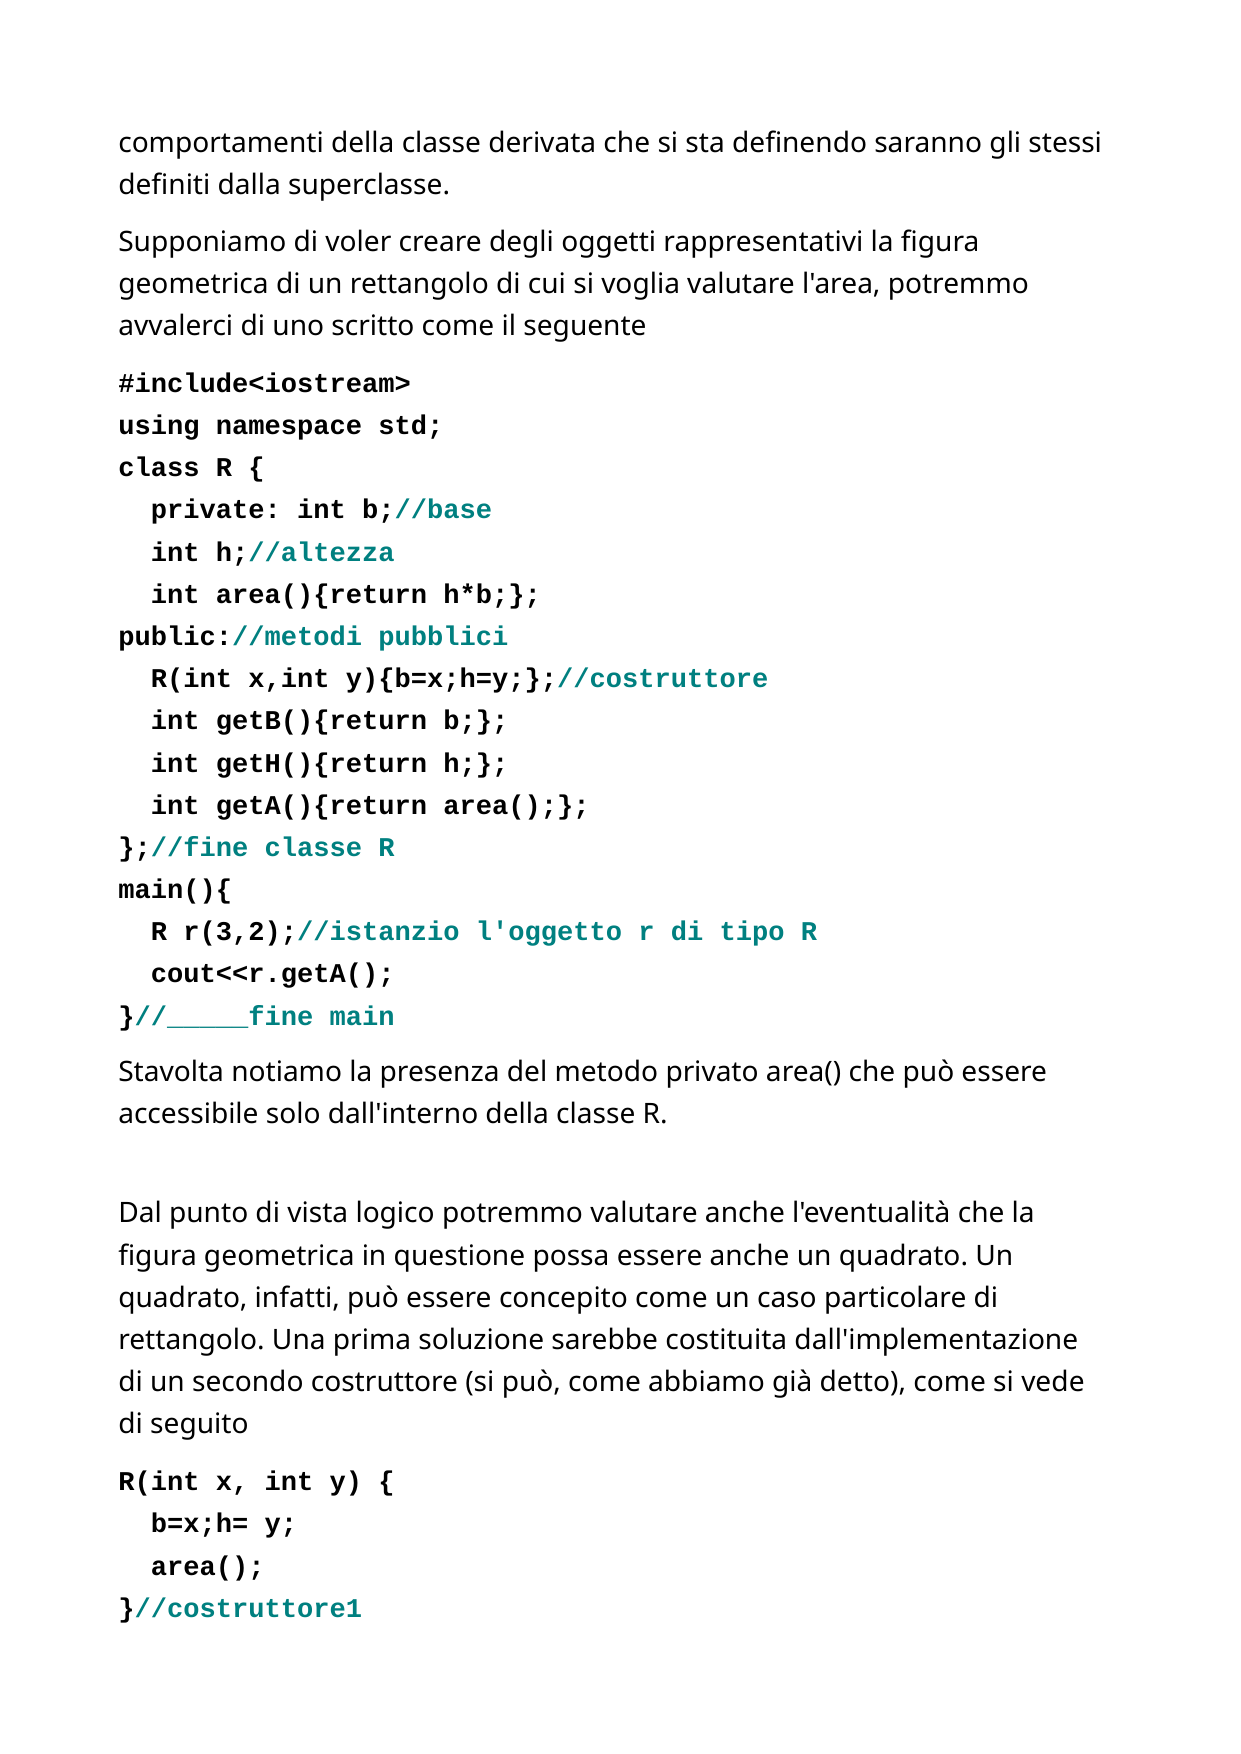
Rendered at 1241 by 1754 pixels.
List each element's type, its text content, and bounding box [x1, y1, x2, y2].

text Supponiamo di voler creare degli oggetti rappresentativi la figura geometrica di un rettangolo di cui si voglia valutare l'area, potremmo avvalerci di uno scritto come il seguente [118, 217, 1106, 344]
text #include<iostream> using namespace std; class R { private: int b;//base int h;//altezza int area(){return h*b;}; public://metodi pubblici R(int x,int y){b=x;h=y;};//costruttore int getB(){return b;}; int getH(){return h;}; int getA(){return area();}; };//fine classe R main(){ R r(3,2);//istanzio l'oggetto r di tipo R cout<<r.getA(); }//_____fine main [118, 358, 1106, 1033]
text Stavolta notiamo la presenza del metodo privato area() che può essere accessibile solo dall'interno della classe R. [118, 1048, 1106, 1174]
text comportamenti della classe derivata che si sta definendo saranno gli stessi definiti dalla superclasse. [118, 118, 1106, 202]
text Dal punto di vista logico potremmo valutare anche l'eventualità che la figura geometrica in questione possa essere anche un quadrato. Un quadrato, infatti, può essere concepito come un caso particolare di rettangolo. Una prima soluzione sarebbe costituita dall'implementazione di un secondo costruttore (si può, come abbiamo già detto), come si vede di seguito [118, 1189, 1106, 1442]
text R(int x, int y) { b=x;h= y; area(); }//costruttore1 [118, 1457, 1106, 1625]
